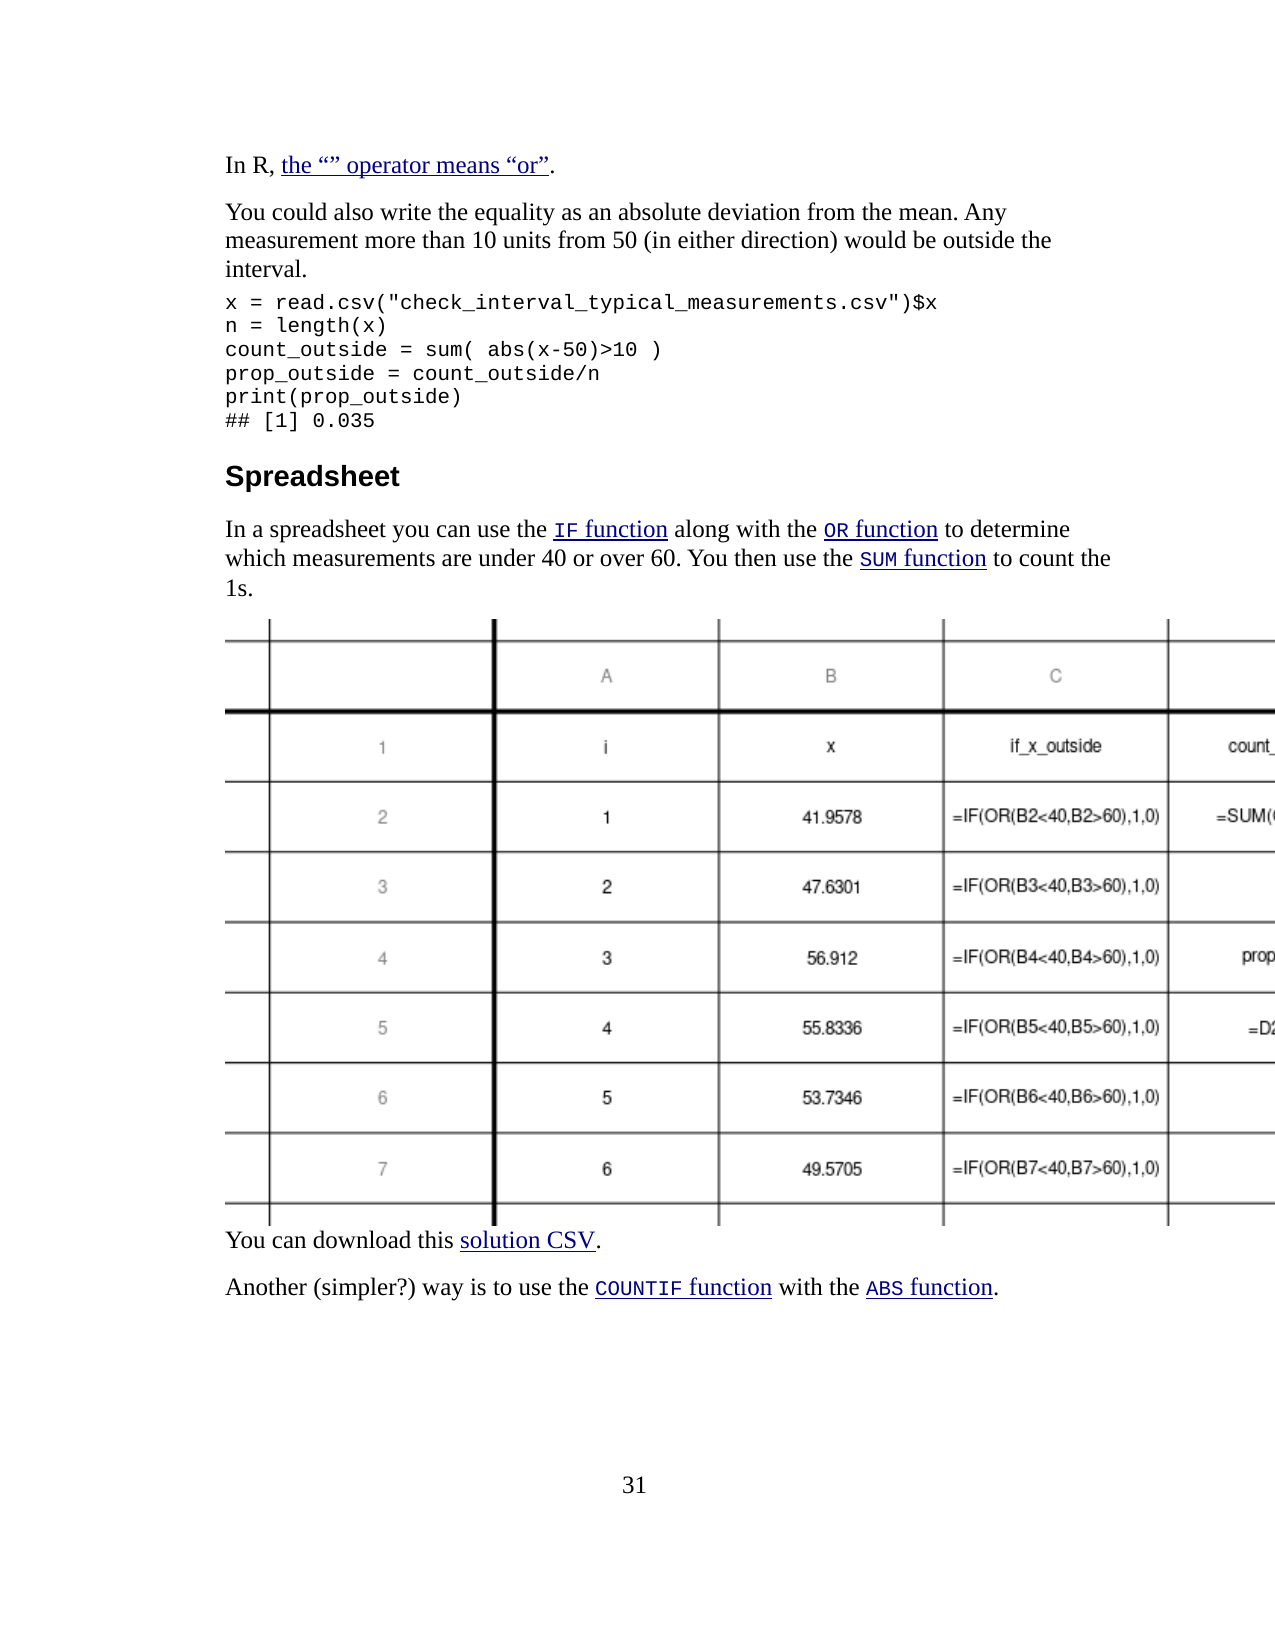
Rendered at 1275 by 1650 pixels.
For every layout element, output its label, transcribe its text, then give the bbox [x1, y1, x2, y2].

subtitle Spreadsheet [187, 459, 1125, 492]
list count_outside = sum( abs(x-50)>10 ) [187, 339, 1125, 363]
list You could also write the equality as an absolute deviation from the mean. Any measurement more than 10 units from 50 (in either direction) would be outside the interval. [187, 197, 1125, 283]
list n = length(x) [187, 316, 1125, 339]
list print(prop_outside) [187, 386, 1125, 410]
list x = read.csv("check_interval_typical_measurements.csv")$x [187, 292, 1125, 316]
list In a spreadsheet you can use the IF function along with the OR function to determine which measurements are under 40 or over 60. You then use the SUM function to count the 1s. [187, 514, 1125, 602]
list prop_outside = count_outside/n [187, 363, 1125, 386]
list You can download this solution CSV. [187, 619, 1125, 1254]
list Another (simpler?) way is to use the COUNTIF function with the ABS function. [187, 1272, 1125, 1302]
list ## [1] 0.035 [187, 410, 1125, 434]
picture [225, 619, 1275, 1226]
list In R, the “” operator means “or”. [187, 150, 1125, 179]
